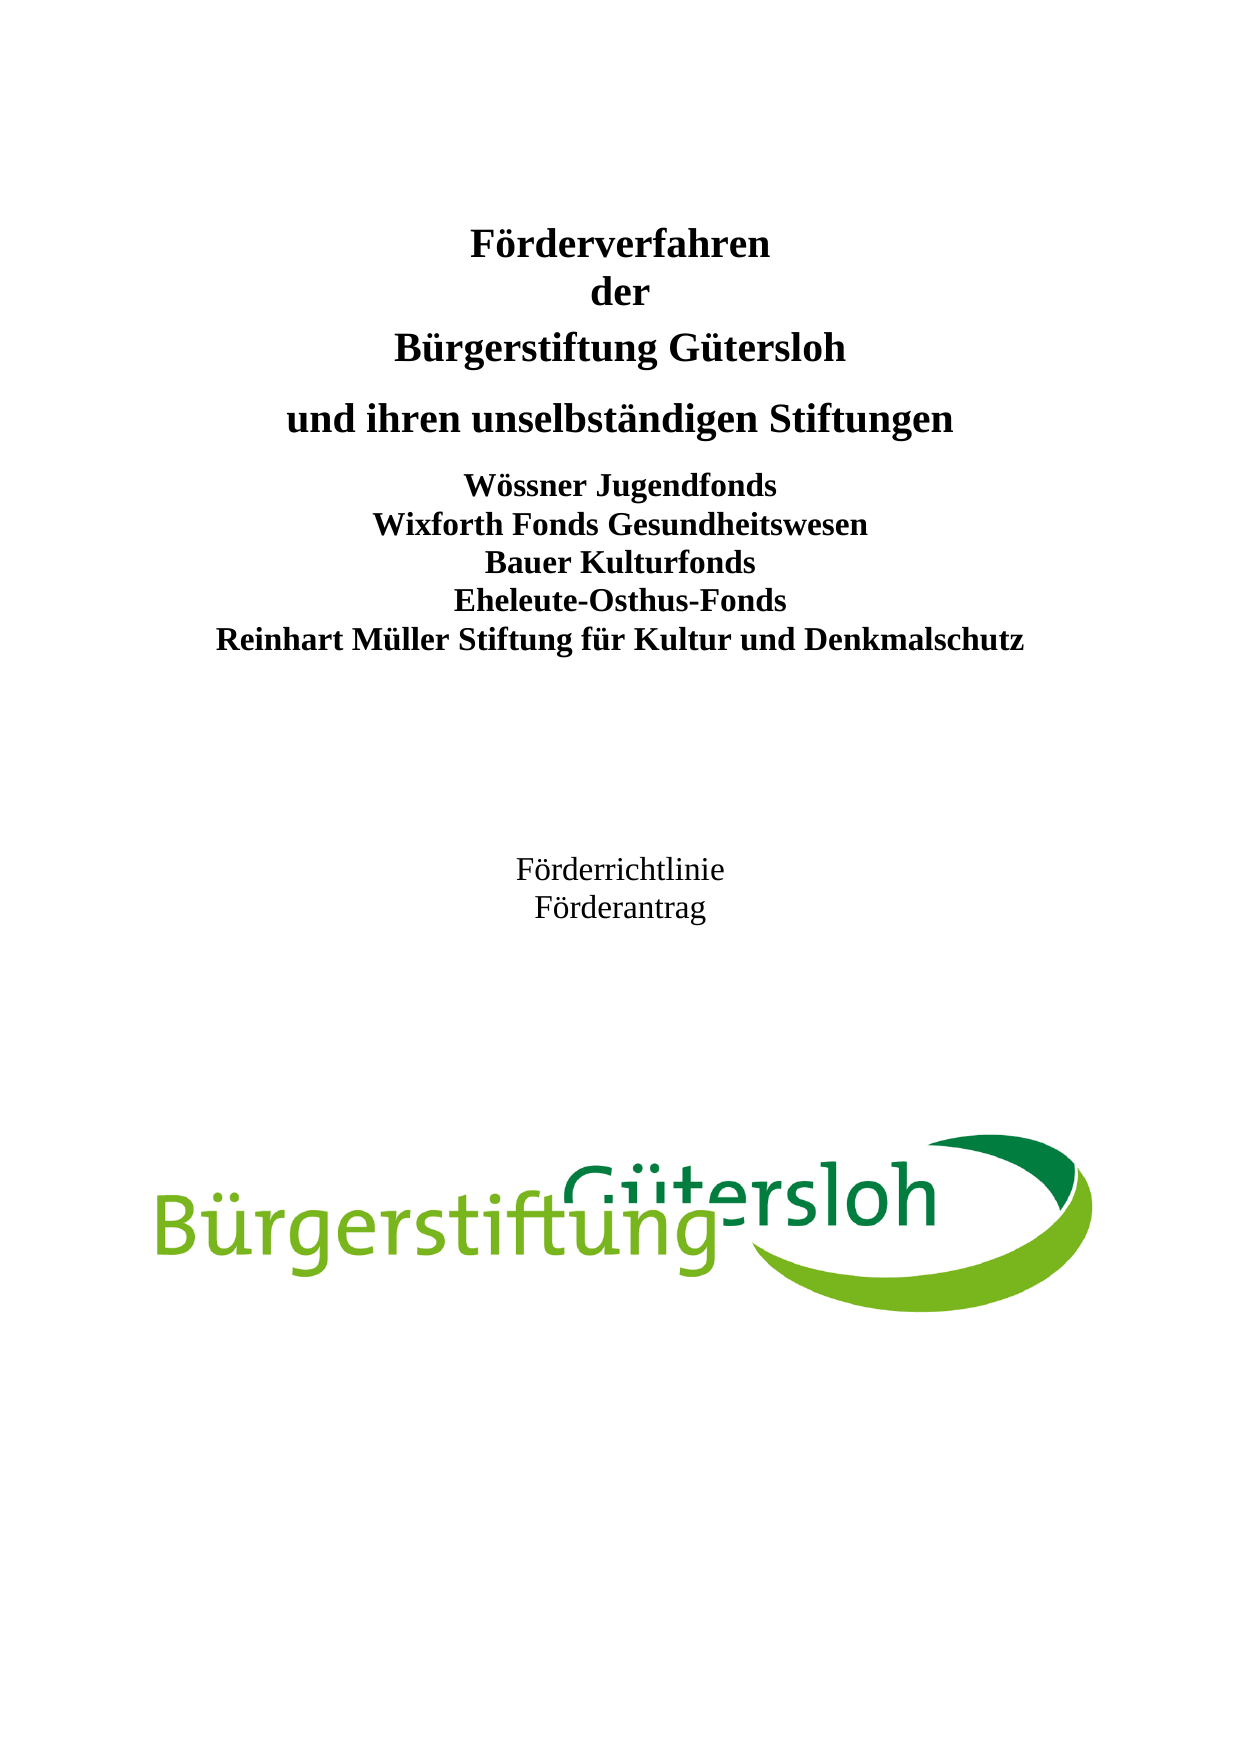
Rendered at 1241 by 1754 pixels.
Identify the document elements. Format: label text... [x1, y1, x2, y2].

text Eheleute-Osthus-Fonds [118, 581, 1122, 619]
text Förderverfahren [118, 219, 1122, 267]
text Förderantrag [118, 887, 1122, 926]
picture [142, 1079, 1098, 1383]
text Wixforth Fonds Gesundheitswesen [118, 504, 1122, 542]
text Bürgerstiftung Gütersloh [118, 322, 1122, 370]
text der [118, 267, 1122, 315]
text Reinhart Müller Stiftung für Kultur und Denkmalschutz [118, 619, 1122, 657]
text Wössner Jugendfonds [118, 466, 1122, 504]
text Förderrichtlinie [118, 849, 1122, 887]
text Bauer Kulturfonds [118, 542, 1122, 581]
text und ihren unselbständigen Stiftungen [118, 394, 1122, 442]
